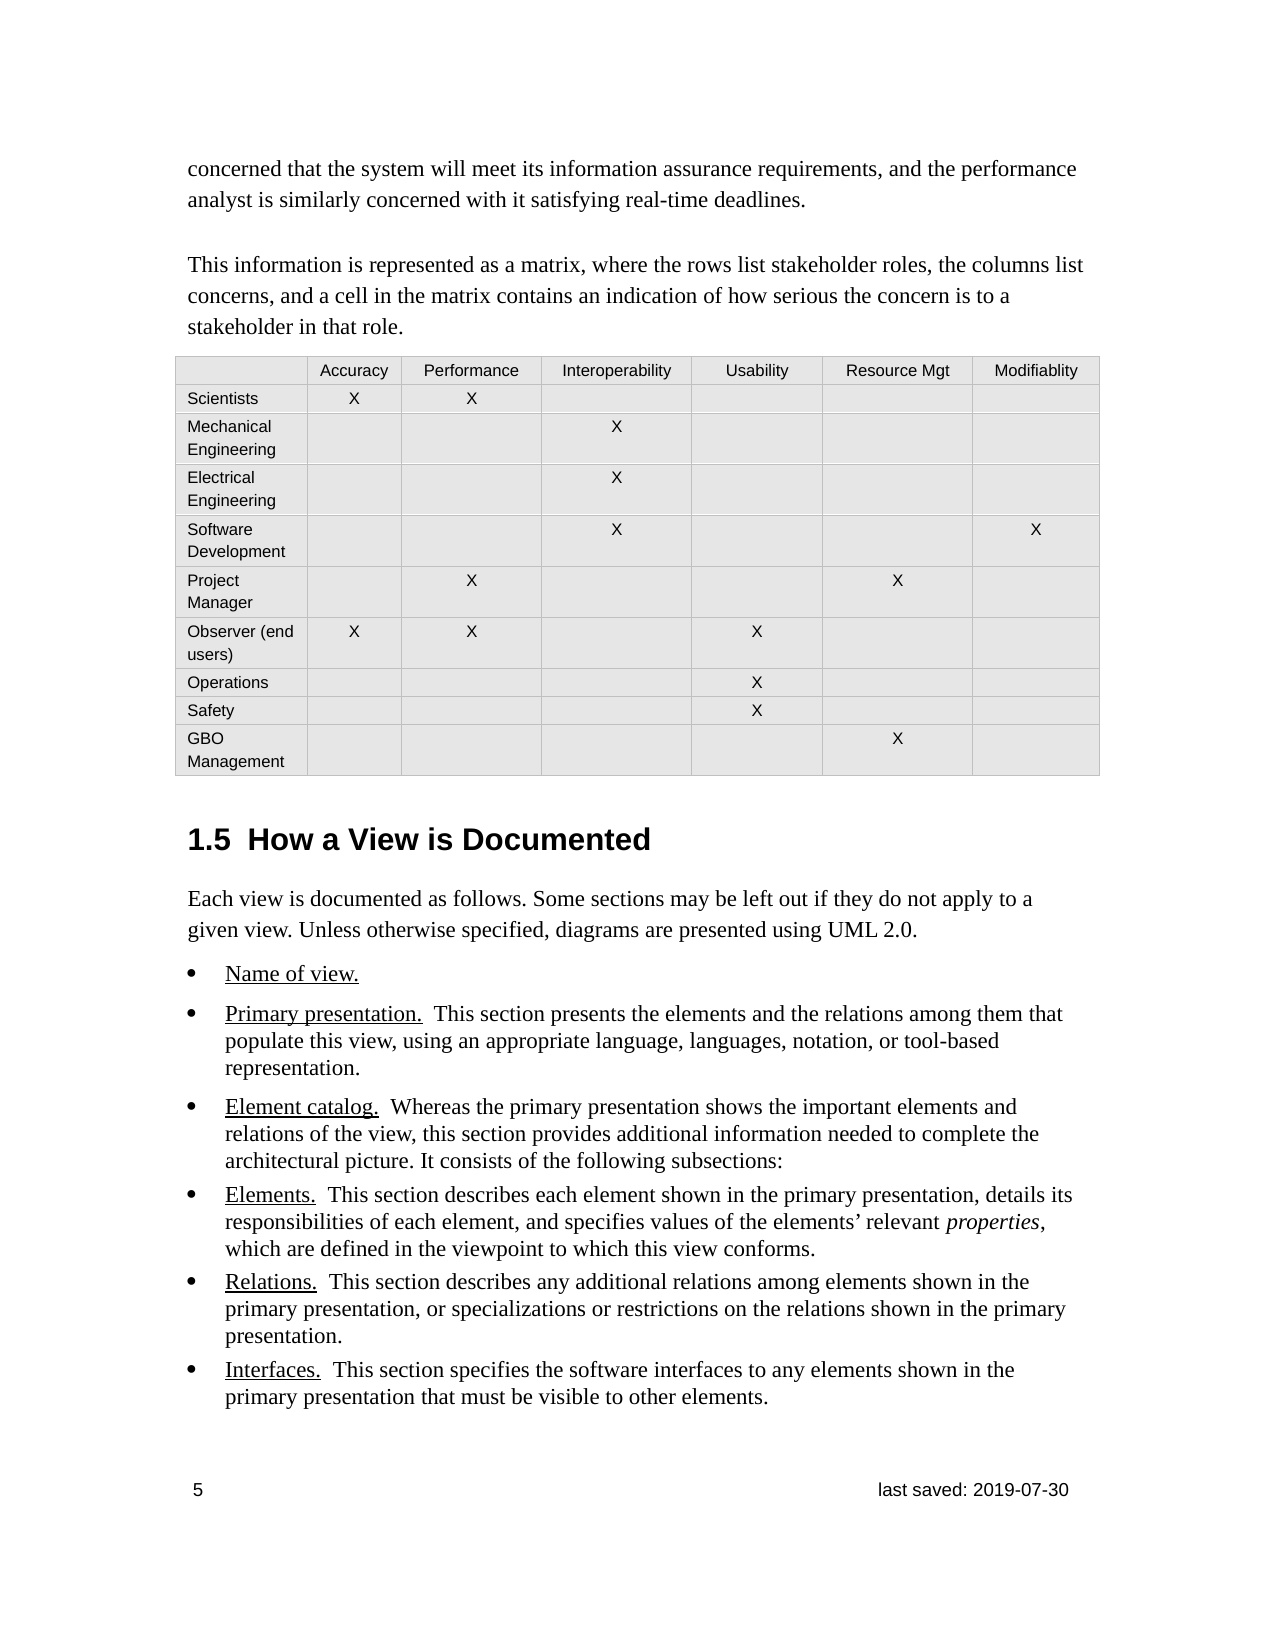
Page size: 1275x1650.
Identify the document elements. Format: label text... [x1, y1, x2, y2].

table_cell [542, 567, 691, 617]
table_header Accuracy [308, 357, 401, 384]
table_cell [973, 697, 1099, 724]
table_cell GBO Management [176, 725, 307, 775]
table_cell [308, 516, 401, 566]
table_cell [542, 697, 691, 724]
table_header Modifiablity [973, 357, 1099, 384]
table_cell [692, 516, 822, 566]
table_cell [692, 414, 822, 463]
table_cell [973, 385, 1099, 412]
table_cell X [542, 516, 691, 566]
table_cell X [308, 385, 401, 412]
table_cell [823, 618, 972, 668]
table_cell [542, 618, 691, 668]
table_cell [692, 385, 822, 412]
table_cell [308, 697, 401, 724]
table_cell X [542, 465, 691, 514]
table_cell Scientists [176, 385, 307, 412]
list Primary presentation. This section presents the elements and the relations among them that populate this view, using an appropriate language, languages, notation, or tool-based representation. [187, 999, 1087, 1080]
table_cell [973, 414, 1099, 463]
table_cell [308, 465, 401, 514]
table_cell Observer (end users) [176, 618, 307, 668]
table_cell [402, 725, 541, 775]
table_cell Electrical Engineering [176, 465, 307, 514]
table_cell [692, 465, 822, 514]
table_cell [973, 669, 1099, 696]
table_cell Project Manager [176, 567, 307, 617]
table_cell [308, 725, 401, 775]
table_cell X [402, 385, 541, 412]
table_cell [308, 669, 401, 696]
list Relations. This section describes any additional relations among elements shown in the primary presentation, or specializations or restrictions on the relations shown in the primary presentation. [187, 1268, 1087, 1349]
table_cell Operations [176, 669, 307, 696]
table_cell [973, 725, 1099, 775]
table_cell [973, 567, 1099, 617]
table_header [176, 357, 307, 384]
table_cell [308, 567, 401, 617]
table_header Usability [692, 357, 822, 384]
table_header Performance [402, 357, 541, 384]
table_cell [402, 465, 541, 514]
table_cell [823, 669, 972, 696]
table_cell X [402, 618, 541, 668]
table_cell X [823, 725, 972, 775]
text concerned that the system will meet its information assurance requirements, and the performance analyst is similarly concerned with it satisfying real-time deadlines. [187, 150, 1087, 212]
table_cell Software Development [176, 516, 307, 566]
table_cell [823, 465, 972, 514]
table_cell X [823, 567, 972, 617]
table_cell X [692, 618, 822, 668]
list Element catalog. Whereas the primary presentation shows the important elements and relations of the view, this section provides additional information needed to complete the architectural picture. It consists of the following subsections: [187, 1093, 1087, 1174]
table_cell Safety [176, 697, 307, 724]
table_cell [542, 669, 691, 696]
table_cell X [973, 516, 1099, 566]
text This information is represented as a matrix, where the rows list stakeholder roles, the columns list concerns, and a cell in the matrix contains an indication of how serious the concern is to a stakeholder in that role. [187, 246, 1087, 339]
table_cell [823, 385, 972, 412]
table_cell [542, 725, 691, 775]
table_cell [823, 697, 972, 724]
list Elements. This section describes each element shown in the primary presentation, details its responsibilities of each element, and specifies values of the elements’ relevant properties, which are defined in the viewpoint to which this view conforms. [187, 1180, 1087, 1261]
table_header Resource Mgt [823, 357, 972, 384]
table_cell X [308, 618, 401, 668]
table_cell [973, 618, 1099, 668]
table_cell X [692, 669, 822, 696]
table_cell [692, 567, 822, 617]
list Interfaces. This section specifies the software interfaces to any elements shown in the primary presentation that must be visible to other elements. [187, 1355, 1087, 1409]
table_cell [823, 516, 972, 566]
table_cell [692, 725, 822, 775]
table_cell [402, 414, 541, 463]
table_cell [402, 516, 541, 566]
table_cell [402, 669, 541, 696]
table_cell [402, 697, 541, 724]
list Name of view. [187, 959, 1087, 986]
table_cell [542, 385, 691, 412]
table_cell [308, 414, 401, 463]
table_cell X [542, 414, 691, 463]
table_cell [823, 414, 972, 463]
table_header Interoperability [542, 357, 691, 384]
subtitle How a View is Documented [187, 818, 1087, 857]
table_cell X [402, 567, 541, 617]
table_cell X [692, 697, 822, 724]
text Each view is documented as follows. Some sections may be left out if they do not apply to a given view. Unless otherwise specified, diagrams are presented using UML 2.0. [187, 880, 1087, 943]
table_cell [973, 465, 1099, 514]
table_cell Mechanical Engineering [176, 414, 307, 463]
